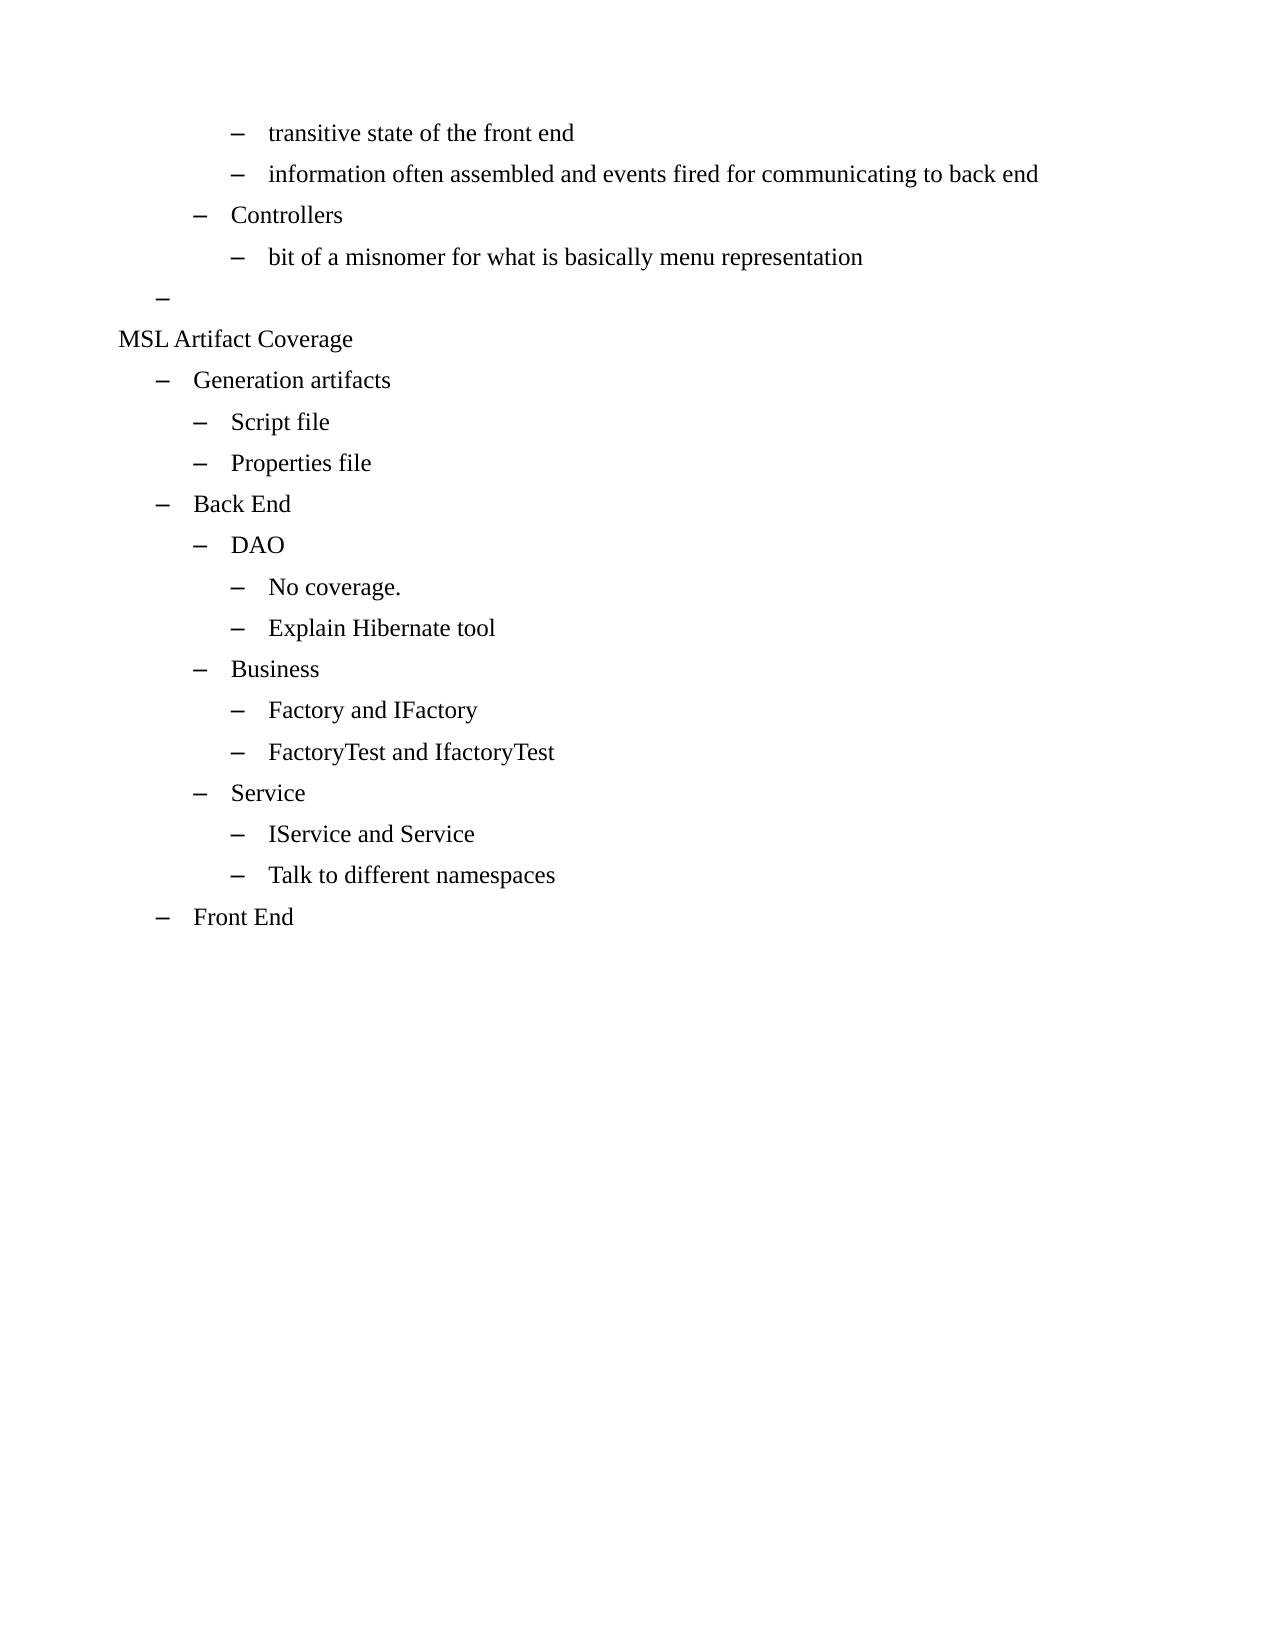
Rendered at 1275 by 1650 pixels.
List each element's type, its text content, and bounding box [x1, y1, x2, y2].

list Generation artifacts [156, 366, 1157, 394]
list Back End [156, 489, 1157, 518]
list No coverage. [231, 572, 1157, 601]
list Script file [193, 407, 1157, 436]
list FactoryTest and IfactoryTest [231, 737, 1157, 766]
list IService and Service [231, 819, 1157, 848]
list Explain Hibernate tool [231, 613, 1157, 642]
list transitive state of the front end [231, 118, 1157, 147]
list Talk to different namespaces [231, 861, 1157, 889]
list Service [193, 778, 1157, 807]
list DAO [193, 531, 1157, 559]
list Properties file [193, 448, 1157, 477]
list bit of a misnomer for what is basically menu representation [231, 242, 1157, 271]
list Front End [156, 902, 1157, 931]
list information often assembled and events fired for communicating to back end [231, 159, 1157, 188]
list Business [193, 654, 1157, 683]
text MSL Artifact Coverage [118, 324, 1157, 353]
list Controllers [193, 201, 1157, 229]
list Factory and IFactory [231, 696, 1157, 724]
